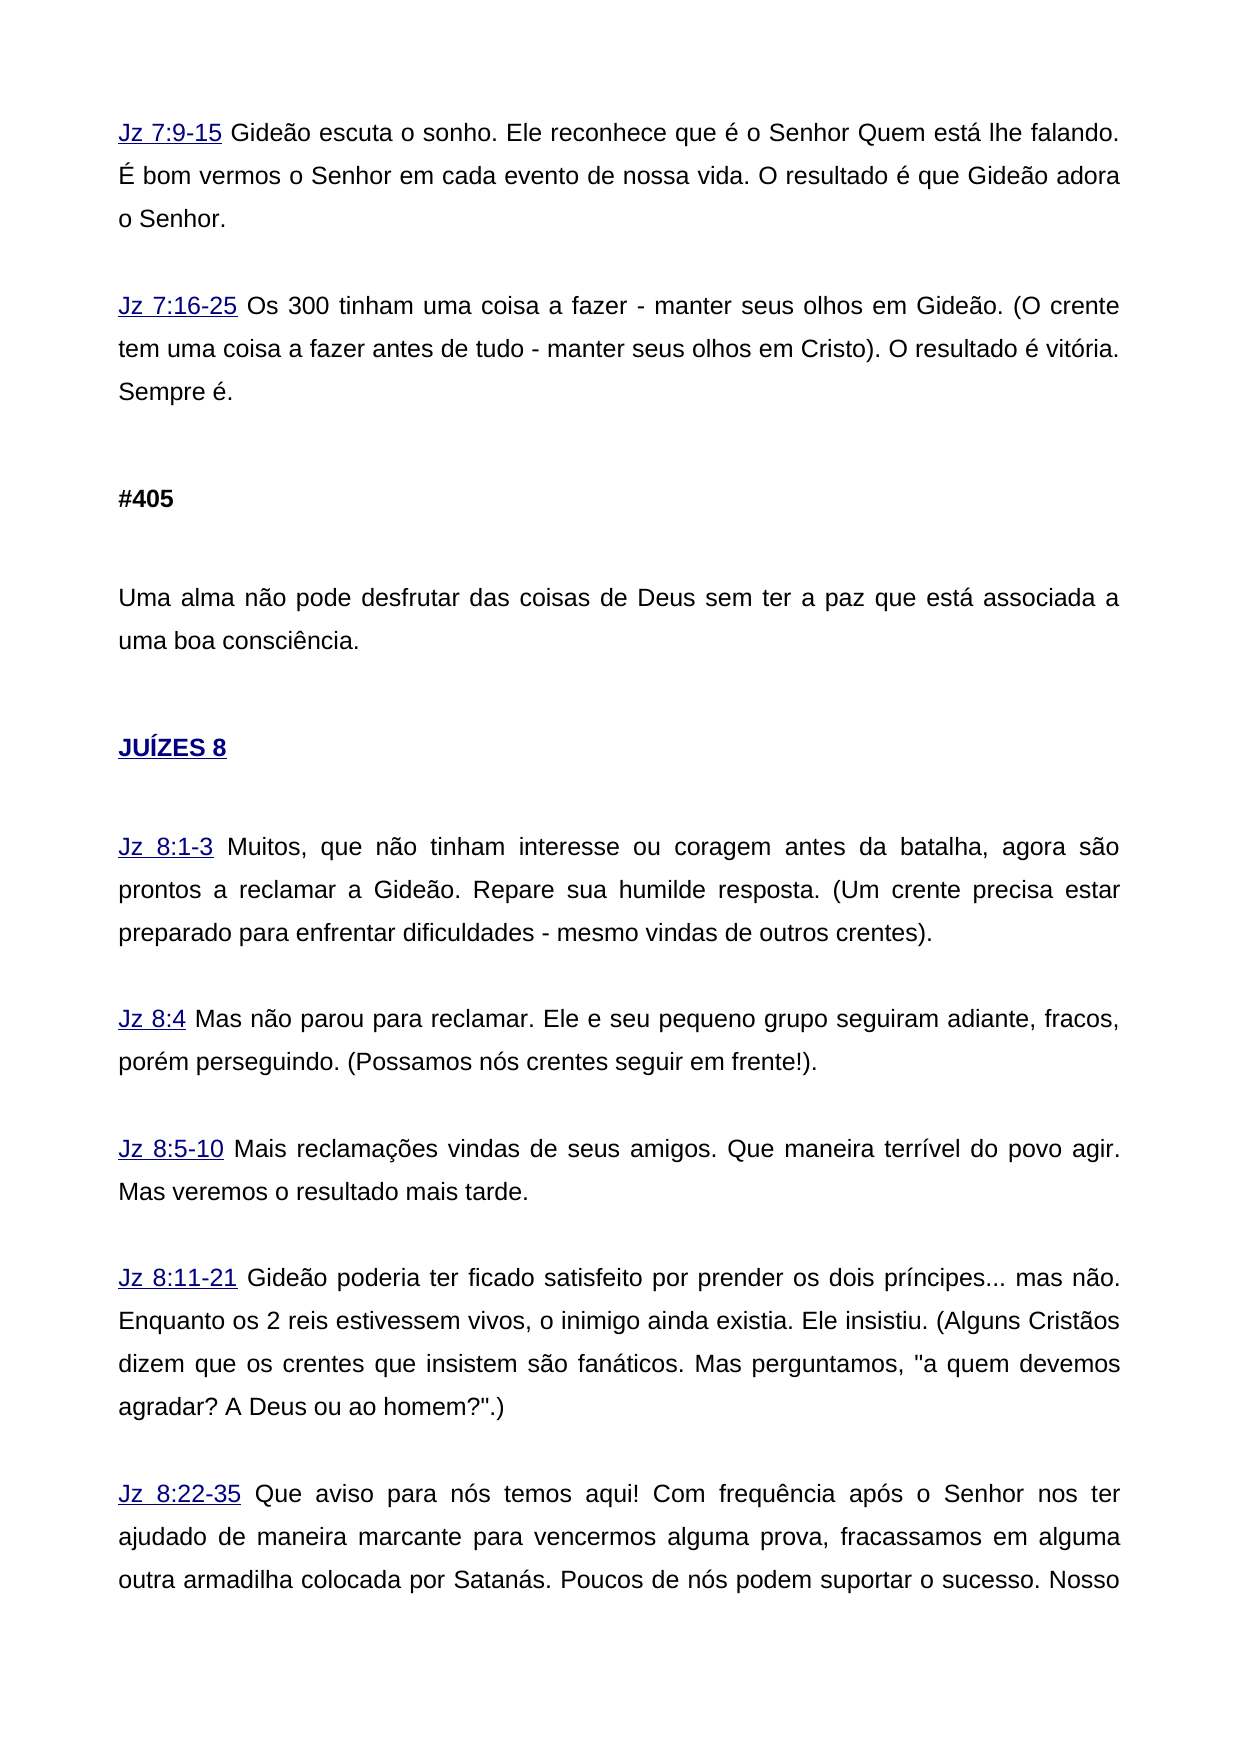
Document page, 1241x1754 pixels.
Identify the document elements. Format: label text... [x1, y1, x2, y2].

text Jz 8:11-21 Gideão poderia ter ficado satisfeito por prender os dois príncipes... mas não. Enquanto os 2 reis estivessem vivos, o inimigo ainda existia. Ele insistiu. (Alguns Cristãos dizem que os crentes que insistem são fanáticos. Mas perguntamos, "a quem devemos agradar? A Deus ou ao homem?".) [118, 1263, 1122, 1421]
text Jz 7:16-25 Os 300 tinham uma coisa a fazer - manter seus olhos em Gideão. (O crente tem uma coisa a fazer antes de tudo - manter seus olhos em Cristo). O resultado é vitória. Sempre é. [118, 291, 1122, 406]
text Jz 8:22-35 Que aviso para nós temos aqui! Com frequência após o Senhor nos ter ajudado de maneira marcante para vencermos alguma prova, fracassamos em alguma outra armadilha colocada por Satanás. Poucos de nós podem suportar o sucesso. Nosso [118, 1478, 1122, 1593]
subtitle JUÍZES 8 [118, 733, 1122, 762]
text Jz 7:9-15 Gideão escuta o sonho. Ele reconhece que é o Senhor Quem está lhe falando. É bom vermos o Senhor em cada evento de nossa vida. O resultado é que Gideão adora o Senhor. [118, 118, 1122, 233]
text Jz 8:4 Mas não parou para reclamar. Ele e seu pequeno grupo seguiram adiante, fracos, porém perseguindo. (Possamos nós crentes seguir em frente!). [118, 1004, 1122, 1076]
text Jz 8:1-3 Muitos, que não tinham interesse ou coragem antes da batalha, agora são prontos a reclamar a Gideão. Repare sua humilde resposta. (Um crente precisa estar preparado para enfrentar dificuldades - mesmo vindas de outros crentes). [118, 832, 1122, 947]
text Jz 8:5-10 Mais reclamações vindas de seus amigos. Que maneira terrível do povo agir. Mas veremos o resultado mais tarde. [118, 1133, 1122, 1205]
text Uma alma não pode desfrutar das coisas de Deus sem ter a paz que está associada a uma boa consciência. [118, 583, 1122, 654]
subtitle #405 [118, 484, 1122, 513]
